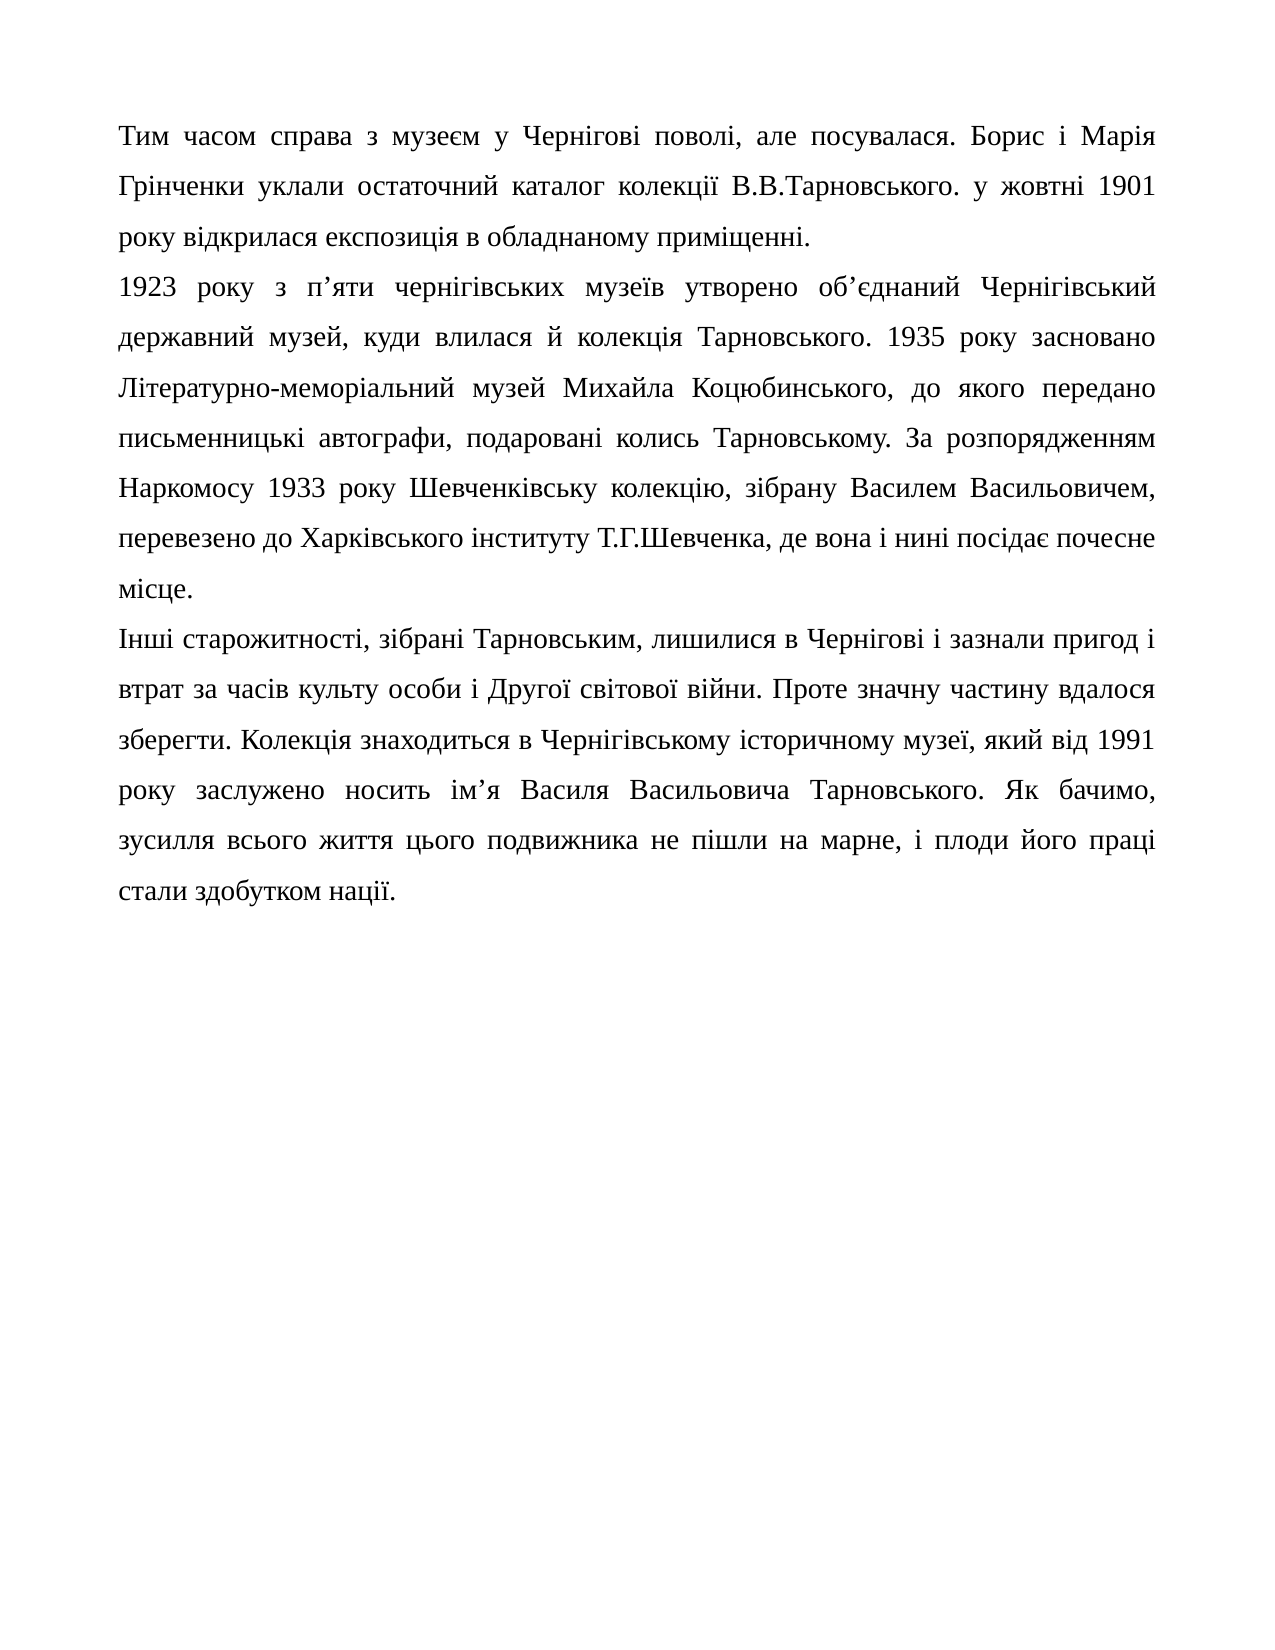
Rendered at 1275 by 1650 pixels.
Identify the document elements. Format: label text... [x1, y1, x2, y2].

text Інші старожитності, зібрані Тарновським, лишилися в Чернігові і зазнали пригод і втрат за часів культу особи і Другої світової війни. Проте значну частину вдалося зберегти. Колекція знаходиться в Чернігівському історичному музеї, який від 1991 року заслужено носить ім’я Василя Васильовича Тарновського. Як бачимо, зусилля всього життя цього подвижника не пішли на марне, і плоди його праці стали здобутком нації. [118, 621, 1157, 906]
text 1923 року з п’яти чернігівських музеїв утворено об’єднаний Чернігівський державний музей, куди влилася й колекція Тарновського. 1935 року засновано Літературно-меморіальний музей Михайла Коцюбинського, до якого передано письменницькі автографи, подаровані колись Тарновському. За розпорядженням Наркомосу 1933 року Шевченківську колекцію, зібрану Василем Васильовичем, перевезено до Харківського інституту Т.Г.Шевченка, де вона і нині посідає почесне місце. [118, 269, 1157, 604]
text Тим часом справа з музеєм у Чернігові поволі, але посувалася. Борис і Марія Грінченки уклали остаточний каталог колекції В.В.Тарновського. у жовтні 1901 року відкрилася експозиція в обладнаному приміщенні. [118, 118, 1157, 252]
